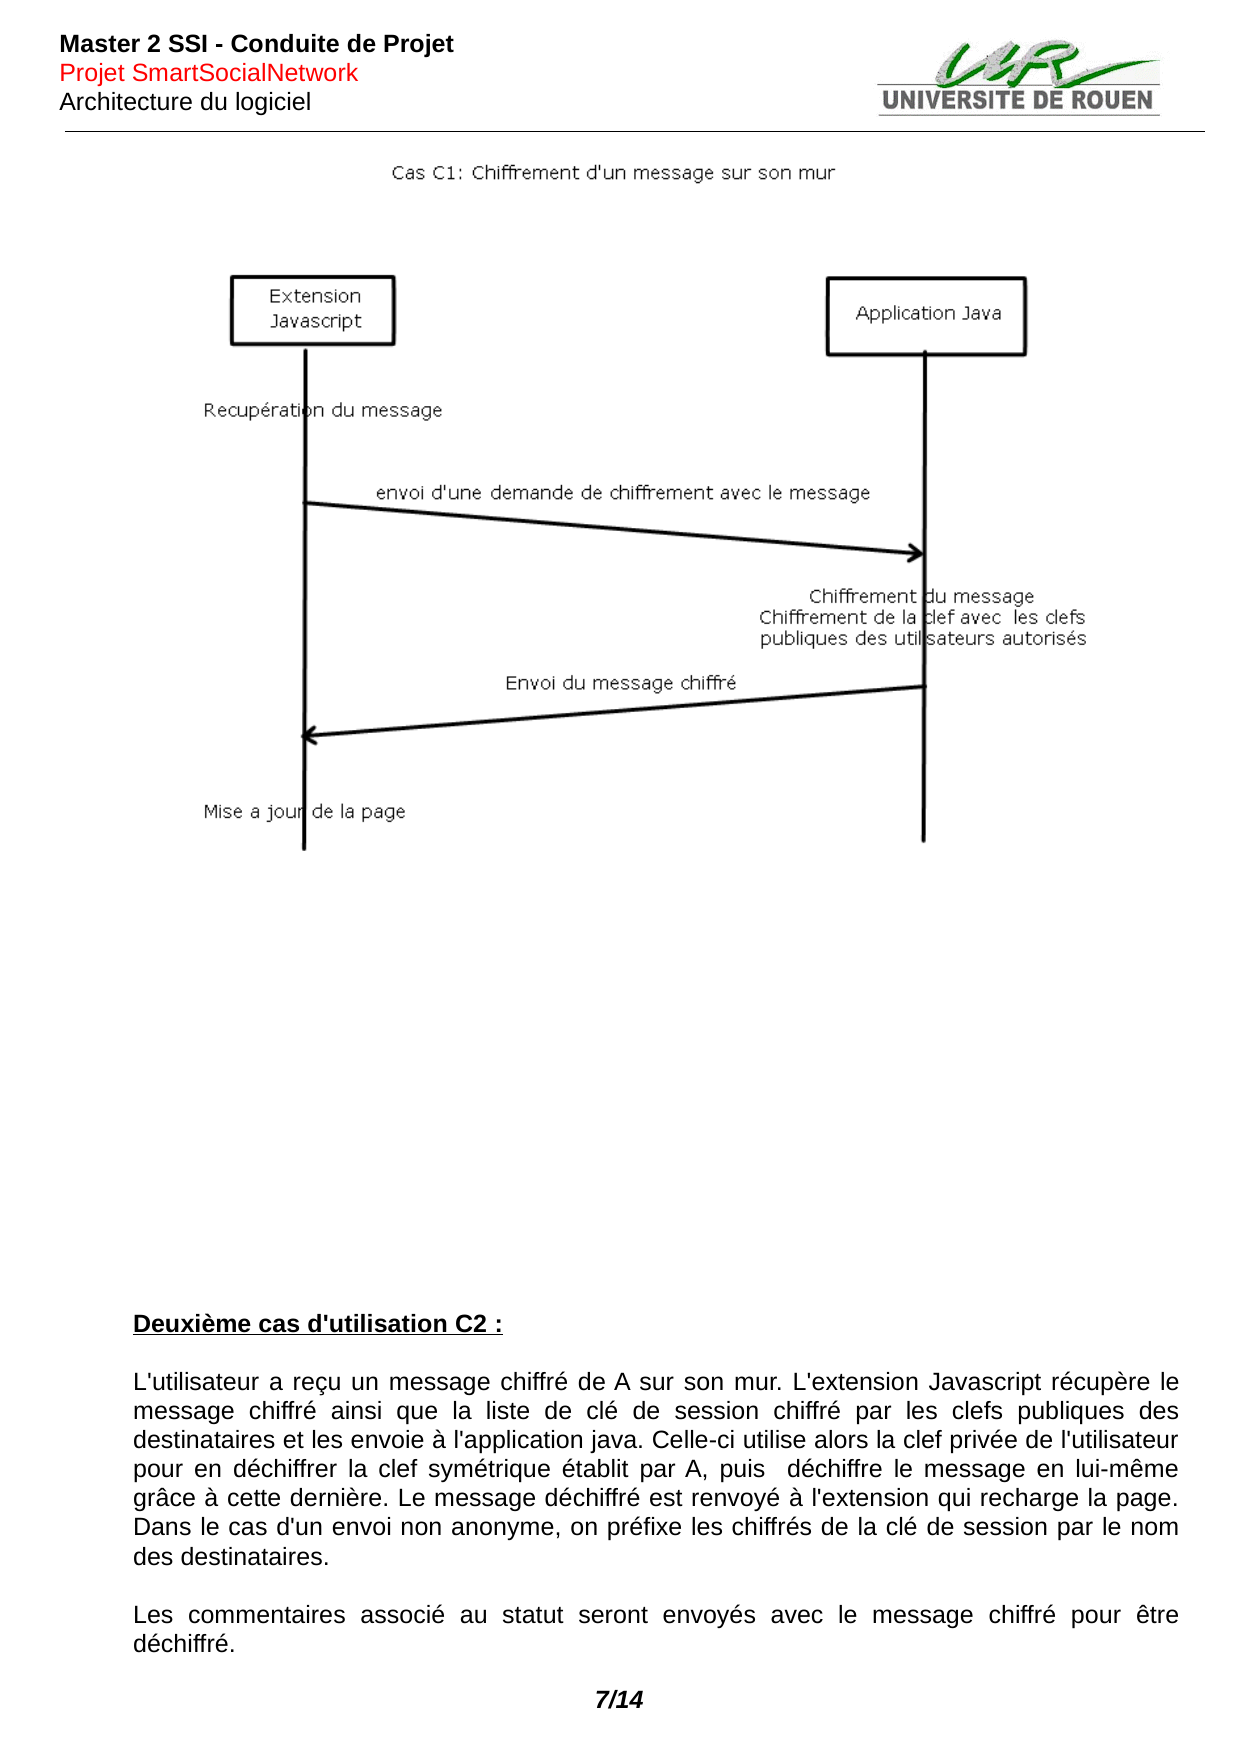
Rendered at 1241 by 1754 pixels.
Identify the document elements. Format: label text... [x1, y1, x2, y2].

text L'utilisateur a reçu un message chiffré de A sur son mur. L'extension Javascript récupère le message chiffré ainsi que la liste de clé de session chiffré par les clefs publiques des destinataires et les envoie à l'application java. Celle-ci utilise alors la clef privée de l'utilisateur pour en déchiffrer la clef symétrique établit par A, puis déchiffre le message en lui-même grâce à cette dernière. Le message déchiffré est renvoyé à l'extension qui recharge la page. Dans le cas d'un envoi non anonyme, on préfixe les chiffrés de la clé de session par le nom des destinataires. [133, 1367, 1181, 1570]
text Les commentaires associé au statut seront envoyés avec le message chiffré pour être déchiffré. [133, 1599, 1181, 1658]
picture [872, 32, 1170, 118]
picture [96, 144, 1145, 931]
text Deuxième cas d'utilisation C2 : [133, 1309, 1181, 1338]
